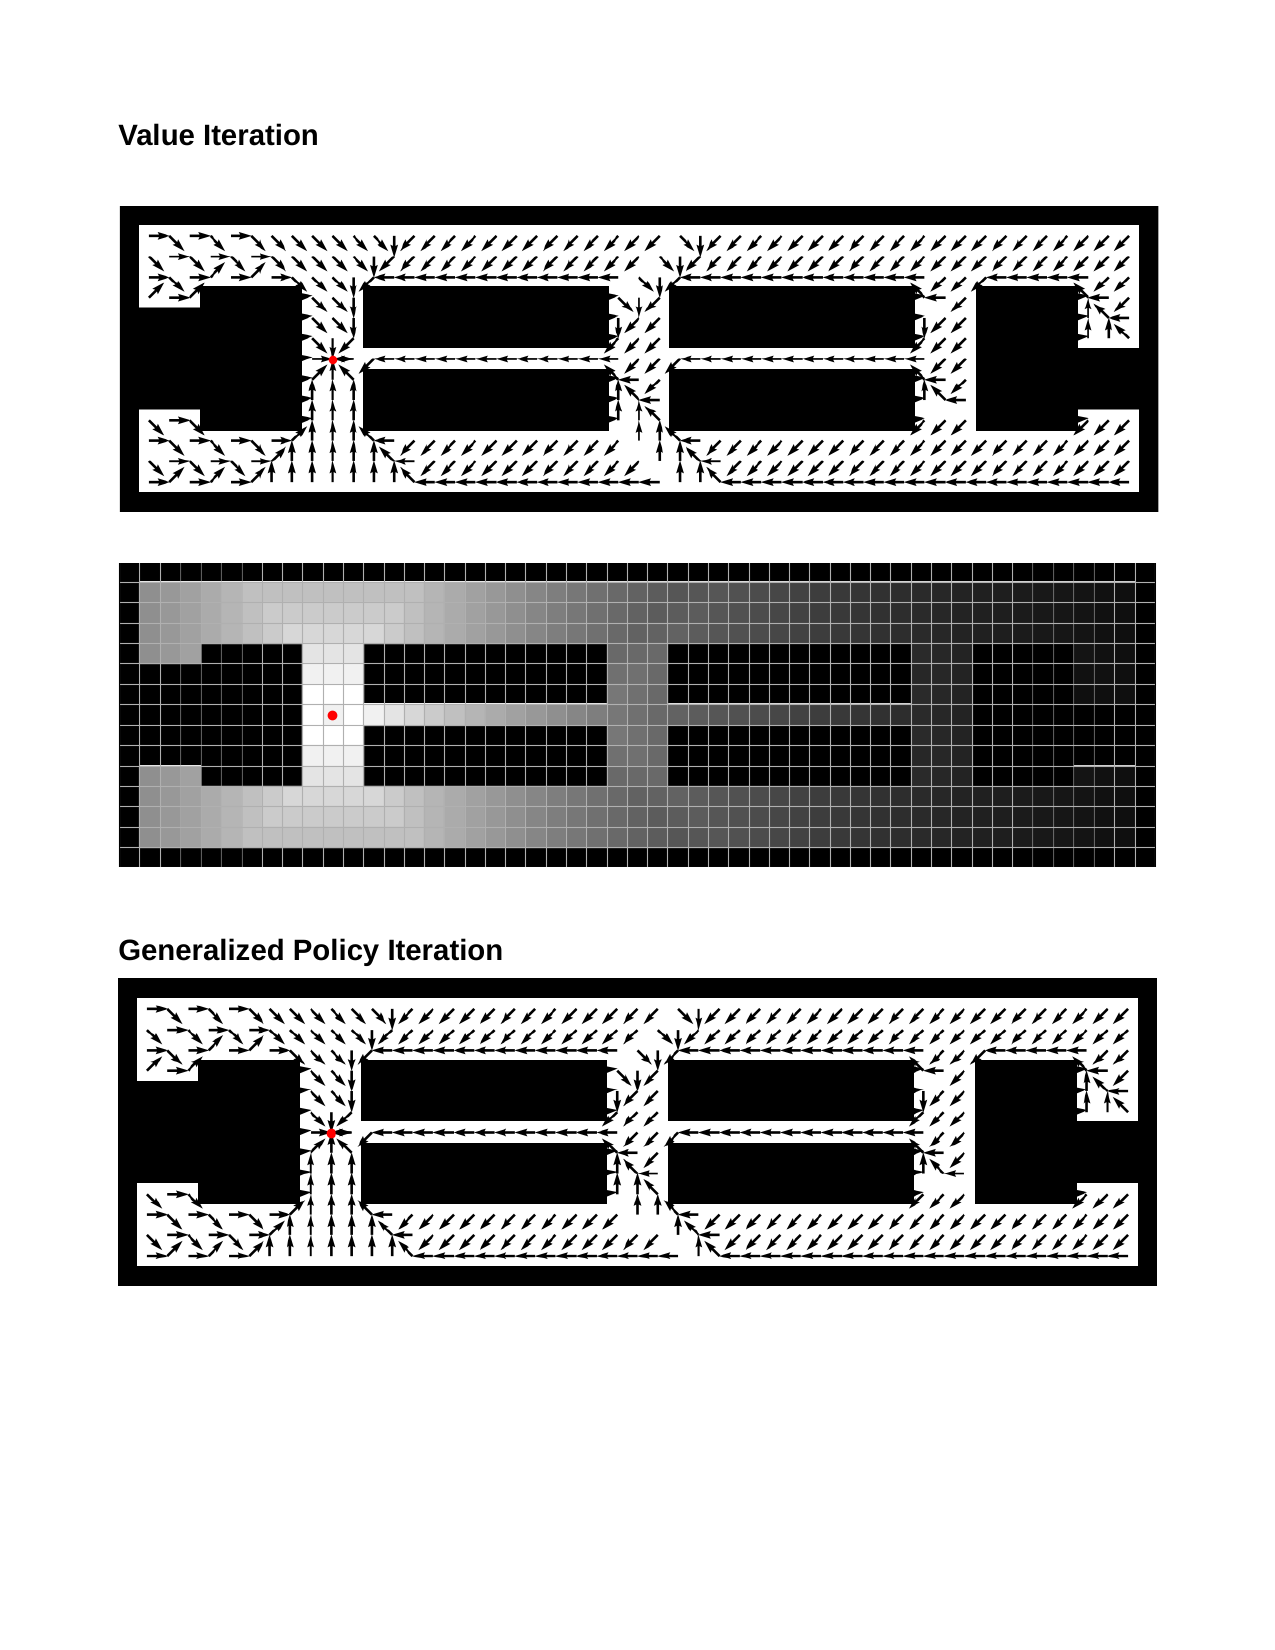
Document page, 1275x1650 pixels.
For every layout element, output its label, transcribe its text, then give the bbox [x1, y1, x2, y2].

picture [118, 978, 1157, 1286]
subtitle Value Iteration [118, 118, 1157, 152]
subtitle Generalized Policy Iteration [118, 933, 1157, 966]
picture [119, 206, 1159, 512]
picture [118, 563, 1157, 867]
